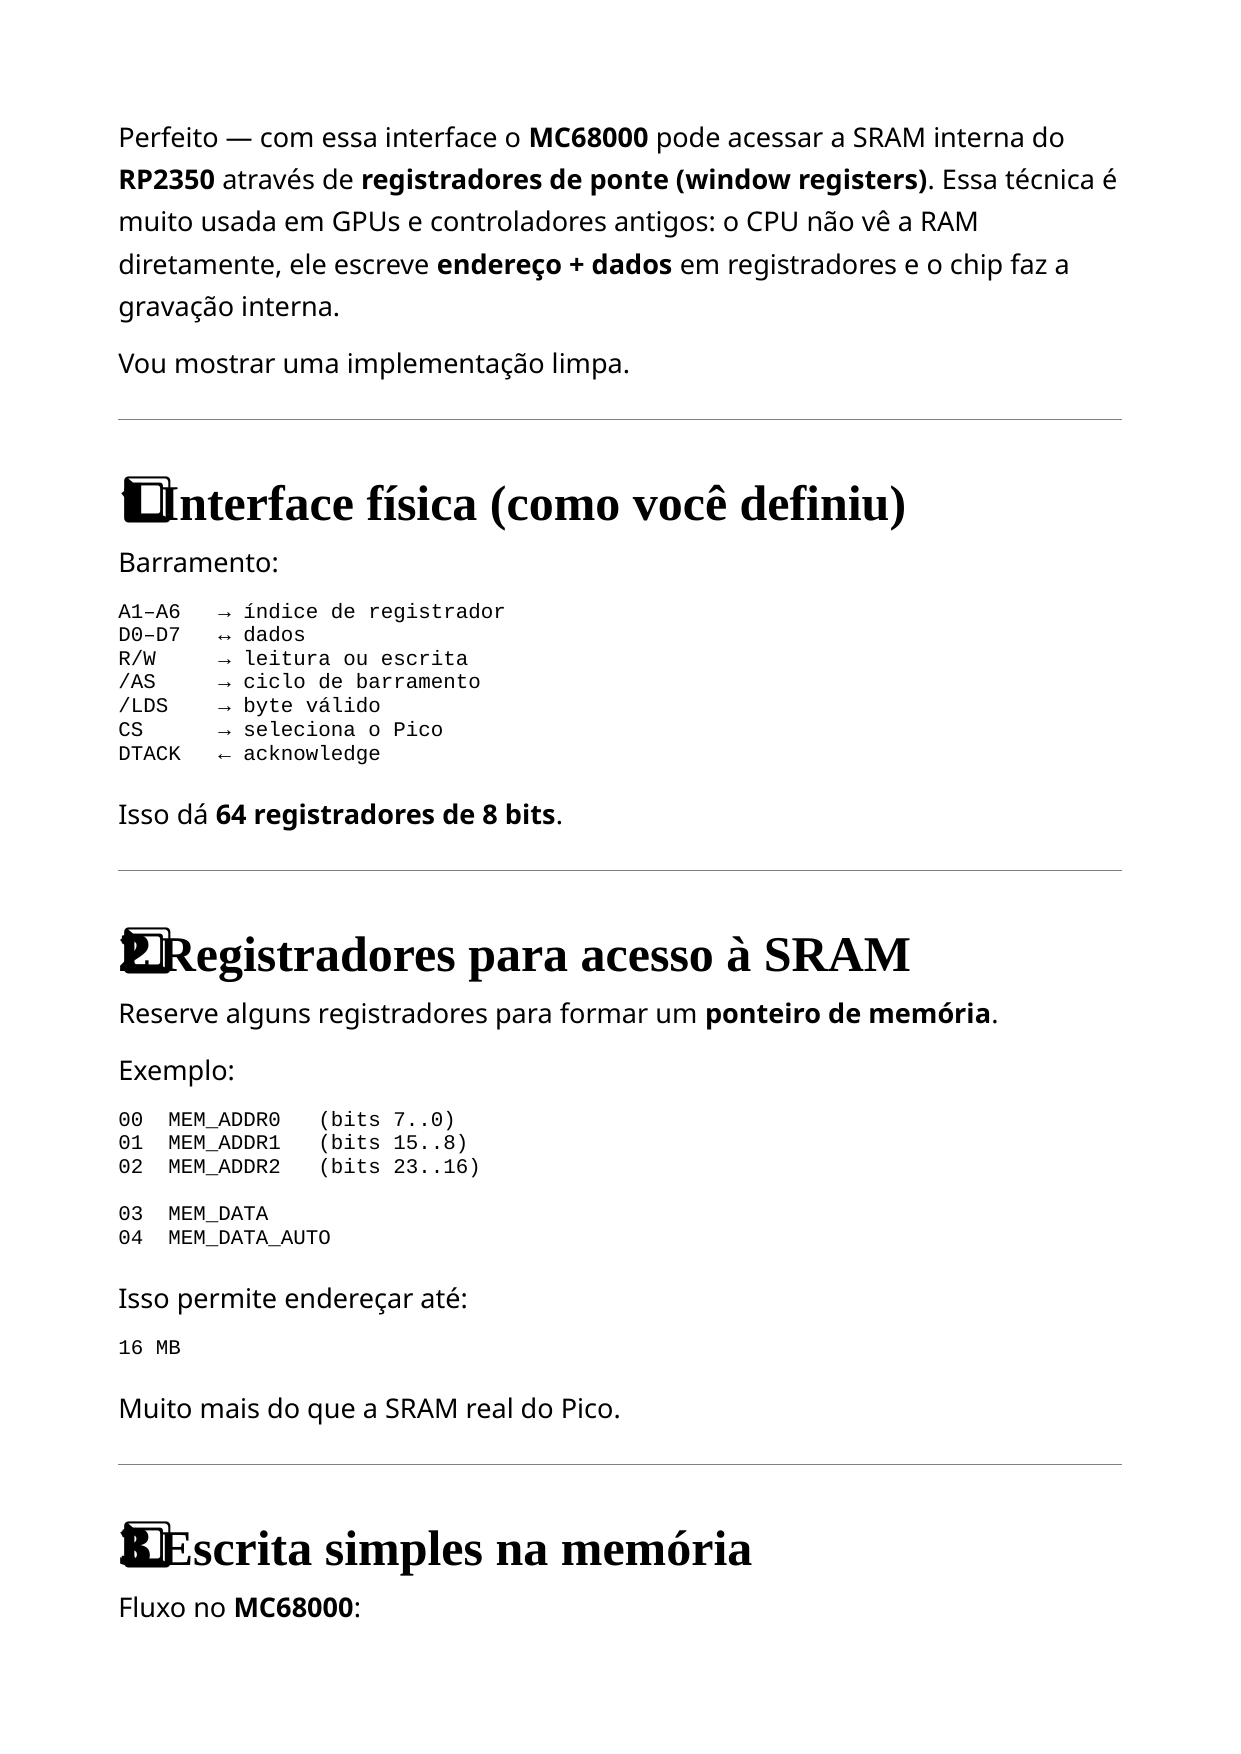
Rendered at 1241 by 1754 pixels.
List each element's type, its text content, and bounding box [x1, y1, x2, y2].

text Reserve alguns registradores para formar um ponteiro de memória. [118, 994, 1122, 1031]
text 00 MEM_ADDR0 (bits 7..0) [118, 1108, 1122, 1132]
text Vou mostrar uma implementação limpa. [118, 345, 1122, 382]
text 04 MEM_DATA_AUTO [118, 1227, 1122, 1250]
text R/W → leitura ou escrita [118, 648, 1122, 672]
text /AS → ciclo de barramento [118, 672, 1122, 695]
text 03 MEM_DATA [118, 1203, 1122, 1227]
subtitle 1️⃣ Interface física (como você definiu) [118, 474, 1122, 531]
text Fluxo no MC68000: [118, 1589, 1122, 1626]
text Isso dá 64 registradores de 8 bits. [118, 796, 1122, 832]
subtitle 2️⃣ Registradores para acesso à SRAM [118, 924, 1122, 982]
text Perfeito — com essa interface o MC68000 pode acessar a SRAM interna do RP2350 através de registradores de ponte (window registers). Essa técnica é muito usada em GPUs e controladores antigos: o CPU não vê a RAM diretamente, ele escreve endereço + dados em registradores e o chip faz a gravação interna. [118, 118, 1122, 324]
text DTACK ← acknowledge [118, 742, 1122, 766]
text A1–A6 → índice de registrador [118, 601, 1122, 624]
subtitle 3️⃣ Escrita simples na memória [118, 1519, 1122, 1576]
text Barramento: [118, 544, 1122, 581]
text Isso permite endereçar até: [118, 1280, 1122, 1317]
text Muito mais do que a SRAM real do Pico. [118, 1390, 1122, 1427]
text /LDS → byte válido [118, 695, 1122, 719]
text 02 MEM_ADDR2 (bits 23..16) [118, 1156, 1122, 1179]
text Exemplo: [118, 1052, 1122, 1088]
text CS → seleciona o Pico [118, 719, 1122, 742]
text 01 MEM_ADDR1 (bits 15..8) [118, 1132, 1122, 1156]
text 16 MB [118, 1337, 1122, 1361]
text D0–D7 ↔ dados [118, 624, 1122, 648]
